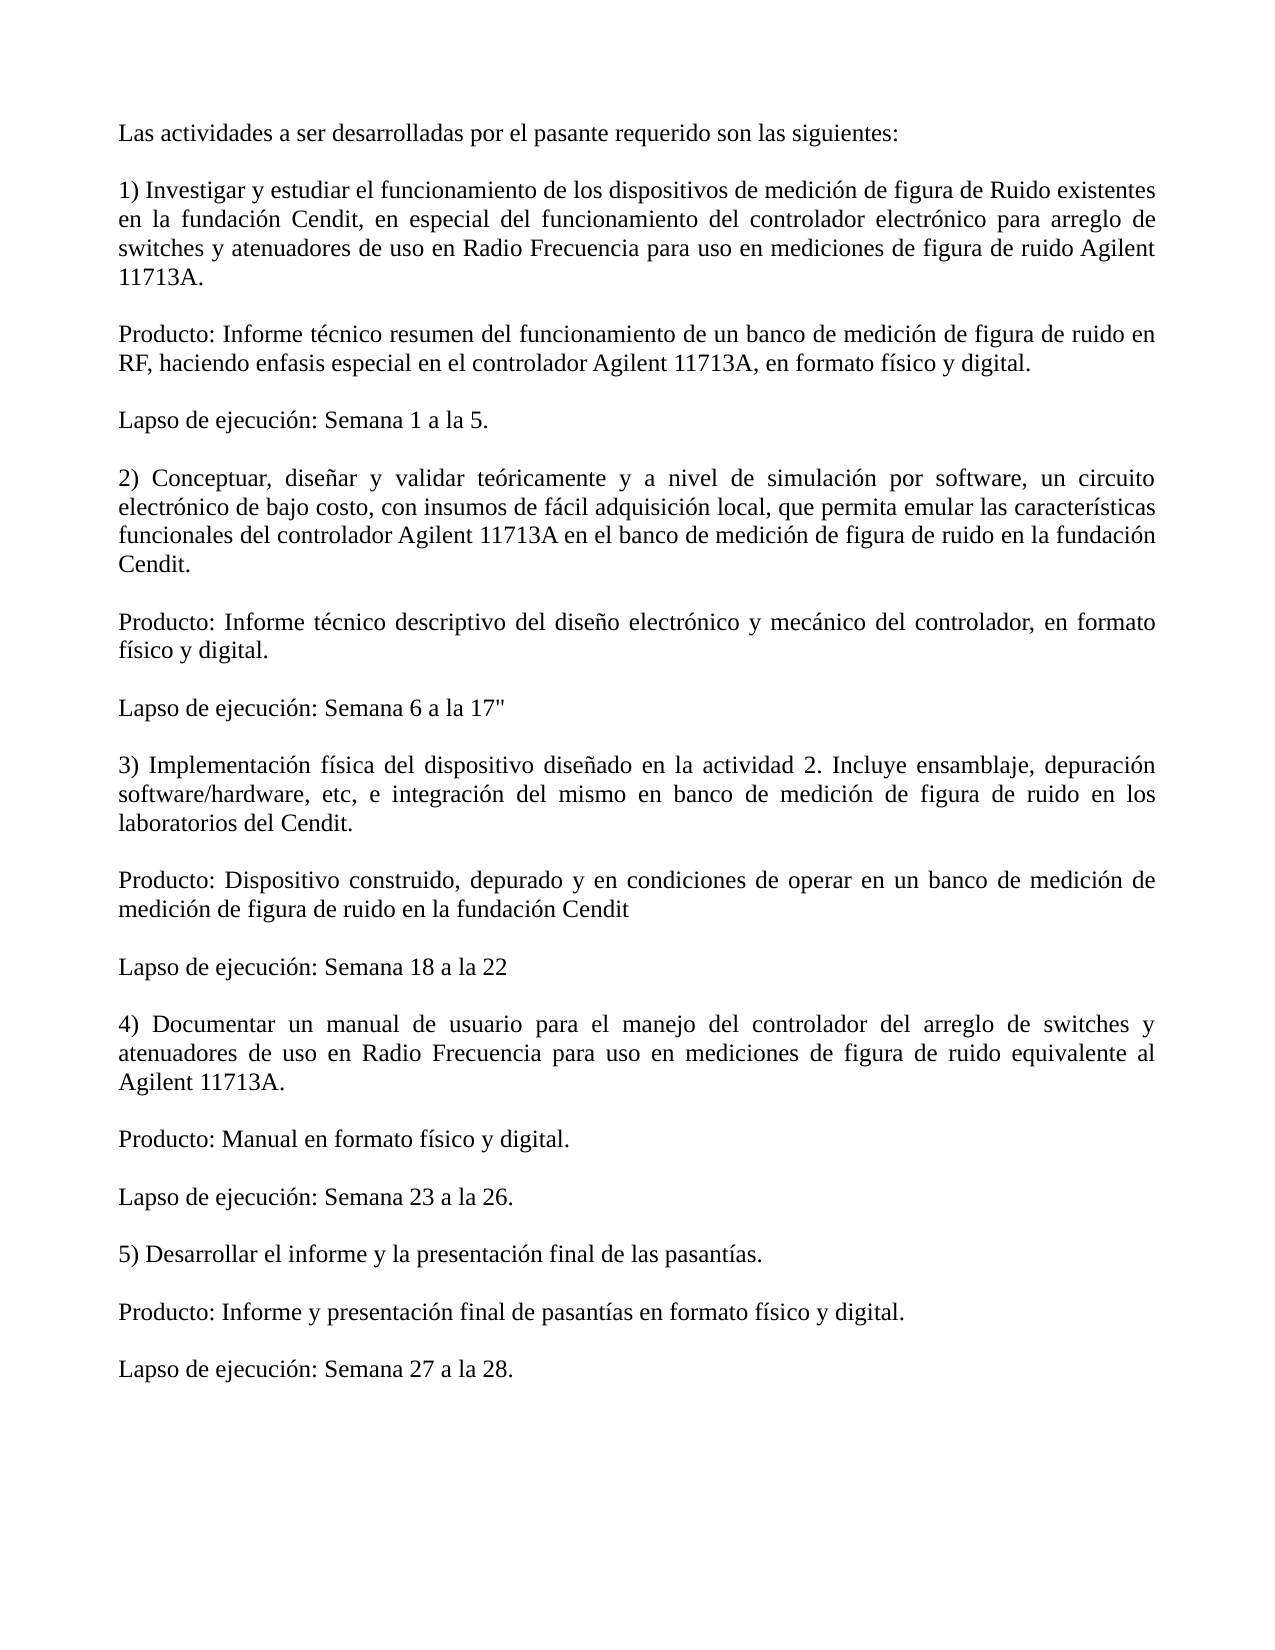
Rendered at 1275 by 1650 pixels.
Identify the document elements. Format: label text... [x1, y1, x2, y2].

text Lapso de ejecución: Semana 1 a la 5. [118, 406, 1157, 434]
text Lapso de ejecución: Semana 18 a la 22 [118, 952, 1157, 981]
text 5) Desarrollar el informe y la presentación final de las pasantías. [118, 1239, 1157, 1268]
text Lapso de ejecución: Semana 27 a la 28. [118, 1354, 1157, 1383]
text 4) Documentar un manual de usuario para el manejo del controlador del arreglo de switches y atenuadores de uso en Radio Frecuencia para uso en mediciones de figura de ruido equivalente al Agilent 11713A. [118, 1009, 1157, 1096]
text Lapso de ejecución: Semana 23 a la 26. [118, 1182, 1157, 1211]
text Lapso de ejecución: Semana 6 a la 17" [118, 693, 1157, 722]
text Producto: Informe técnico descriptivo del diseño electrónico y mecánico del controlador, en formato físico y digital. [118, 607, 1157, 664]
text Producto: Informe y presentación final de pasantías en formato físico y digital. [118, 1297, 1157, 1326]
text Las actividades a ser desarrolladas por el pasante requerido son las siguientes: [118, 118, 1157, 147]
text Producto: Dispositivo construido, depurado y en condiciones de operar en un banco de medición de medición de figura de ruido en la fundación Cendit [118, 866, 1157, 923]
text Producto: Manual en formato físico y digital. [118, 1124, 1157, 1153]
text 2) Conceptuar, diseñar y validar teóricamente y a nivel de simulación por software, un circuito electrónico de bajo costo, con insumos de fácil adquisición local, que permita emular las características funcionales del controlador Agilent 11713A en el banco de medición de figura de ruido en la fundación Cendit. [118, 463, 1157, 578]
text Producto: Informe técnico resumen del funcionamiento de un banco de medición de figura de ruido en RF, haciendo enfasis especial en el controlador Agilent 11713A, en formato físico y digital. [118, 319, 1157, 377]
text 3) Implementación física del dispositivo diseñado en la actividad 2. Incluye ensamblaje, depuración software/hardware, etc, e integración del mismo en banco de medición de figura de ruido en los laboratorios del Cendit. [118, 751, 1157, 837]
text 1) Investigar y estudiar el funcionamiento de los dispositivos de medición de figura de Ruido existentes en la fundación Cendit, en especial del funcionamiento del controlador electrónico para arreglo de switches y atenuadores de uso en Radio Frecuencia para uso en mediciones de figura de ruido Agilent 11713A. [118, 176, 1157, 291]
